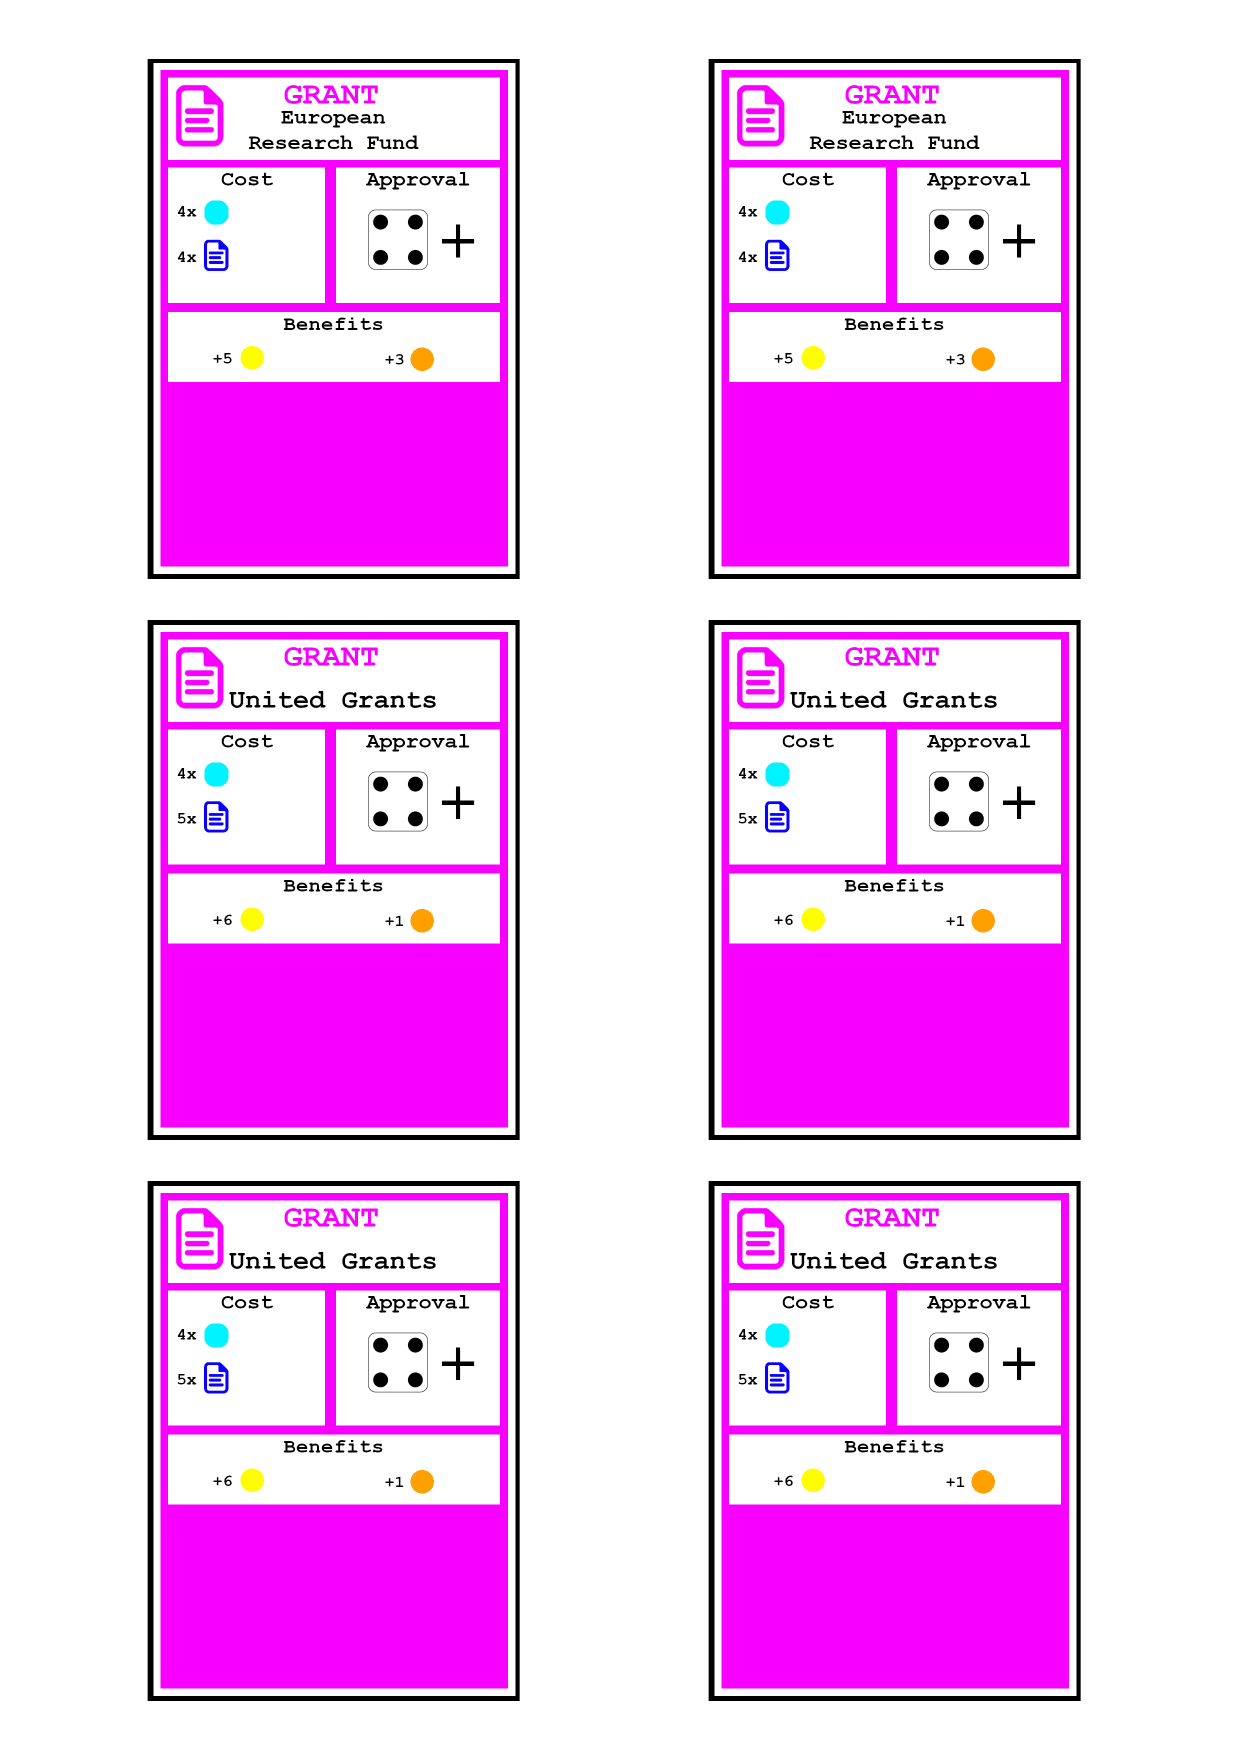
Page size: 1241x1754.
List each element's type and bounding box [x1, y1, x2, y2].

picture [708, 620, 1081, 1140]
picture [708, 1181, 1081, 1701]
picture [147, 620, 520, 1140]
picture [708, 59, 1081, 579]
picture [147, 1181, 520, 1701]
picture [147, 59, 520, 579]
